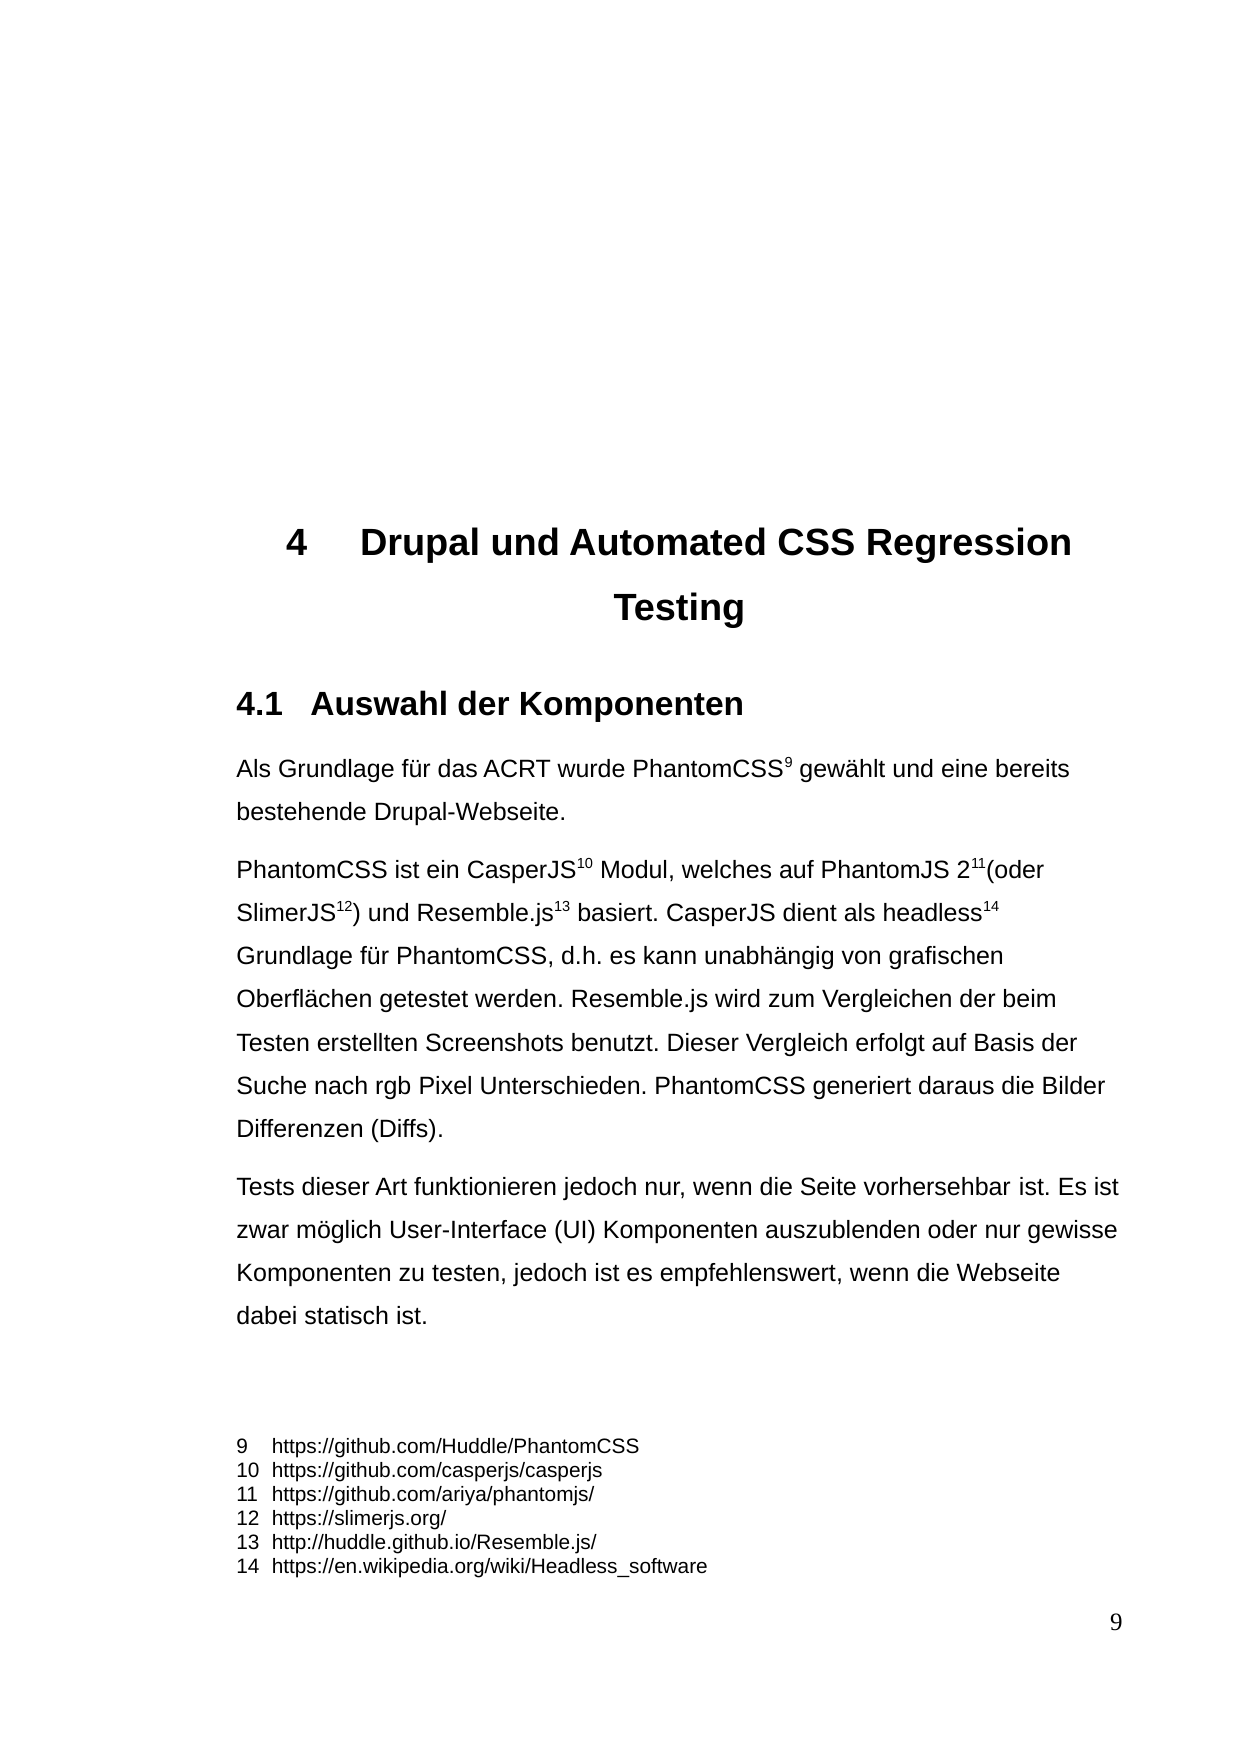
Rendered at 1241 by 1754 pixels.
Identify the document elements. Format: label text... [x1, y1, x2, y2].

text PhantomCSS ist ein CasperJS Modul, welches auf PhantomJS 2(oder SlimerJS) und Resemble.js basiert. CasperJS dient als headless Grundlage für PhantomCSS, d.h. es kann unabhängig von grafischen Oberflächen getestet werden. Resemble.js wird zum Vergleichen der beim Testen erstellten Screenshots benutzt. Dieser Vergleich erfolgt auf Basis der Suche nach rgb Pixel Unterschieden. PhantomCSS generiert daraus die Bilder Differenzen (Diffs). [236, 855, 1122, 1143]
text https://github.com/casperjs/casperjs [236, 1458, 1122, 1482]
text Tests dieser Art funktionieren jedoch nur, wenn die Seite vorhersehbar ist. Es ist zwar möglich User-Interface (UI) Komponenten auszublenden oder nur gewisse Komponenten zu testen, jedoch ist es empfehlenswert, wenn die Webseite dabei statisch ist. [236, 1172, 1122, 1330]
text https://slimerjs.org/ [236, 1506, 1122, 1530]
subtitle Drupal und Automated CSS Regression Testing [236, 520, 1122, 629]
subtitle Auswahl der Komponenten [236, 684, 1122, 722]
text https://en.wikipedia.org/wiki/Headless_software [236, 1554, 1122, 1578]
text https://github.com/ariya/phantomjs/ [236, 1482, 1122, 1506]
text Als Grundlage für das ACRT wurde PhantomCSS gewählt und eine bereits bestehende Drupal-Webseite. [236, 754, 1122, 826]
text http://huddle.github.io/Resemble.js/ [236, 1530, 1122, 1554]
text https://github.com/Huddle/PhantomCSS [236, 1434, 1122, 1458]
